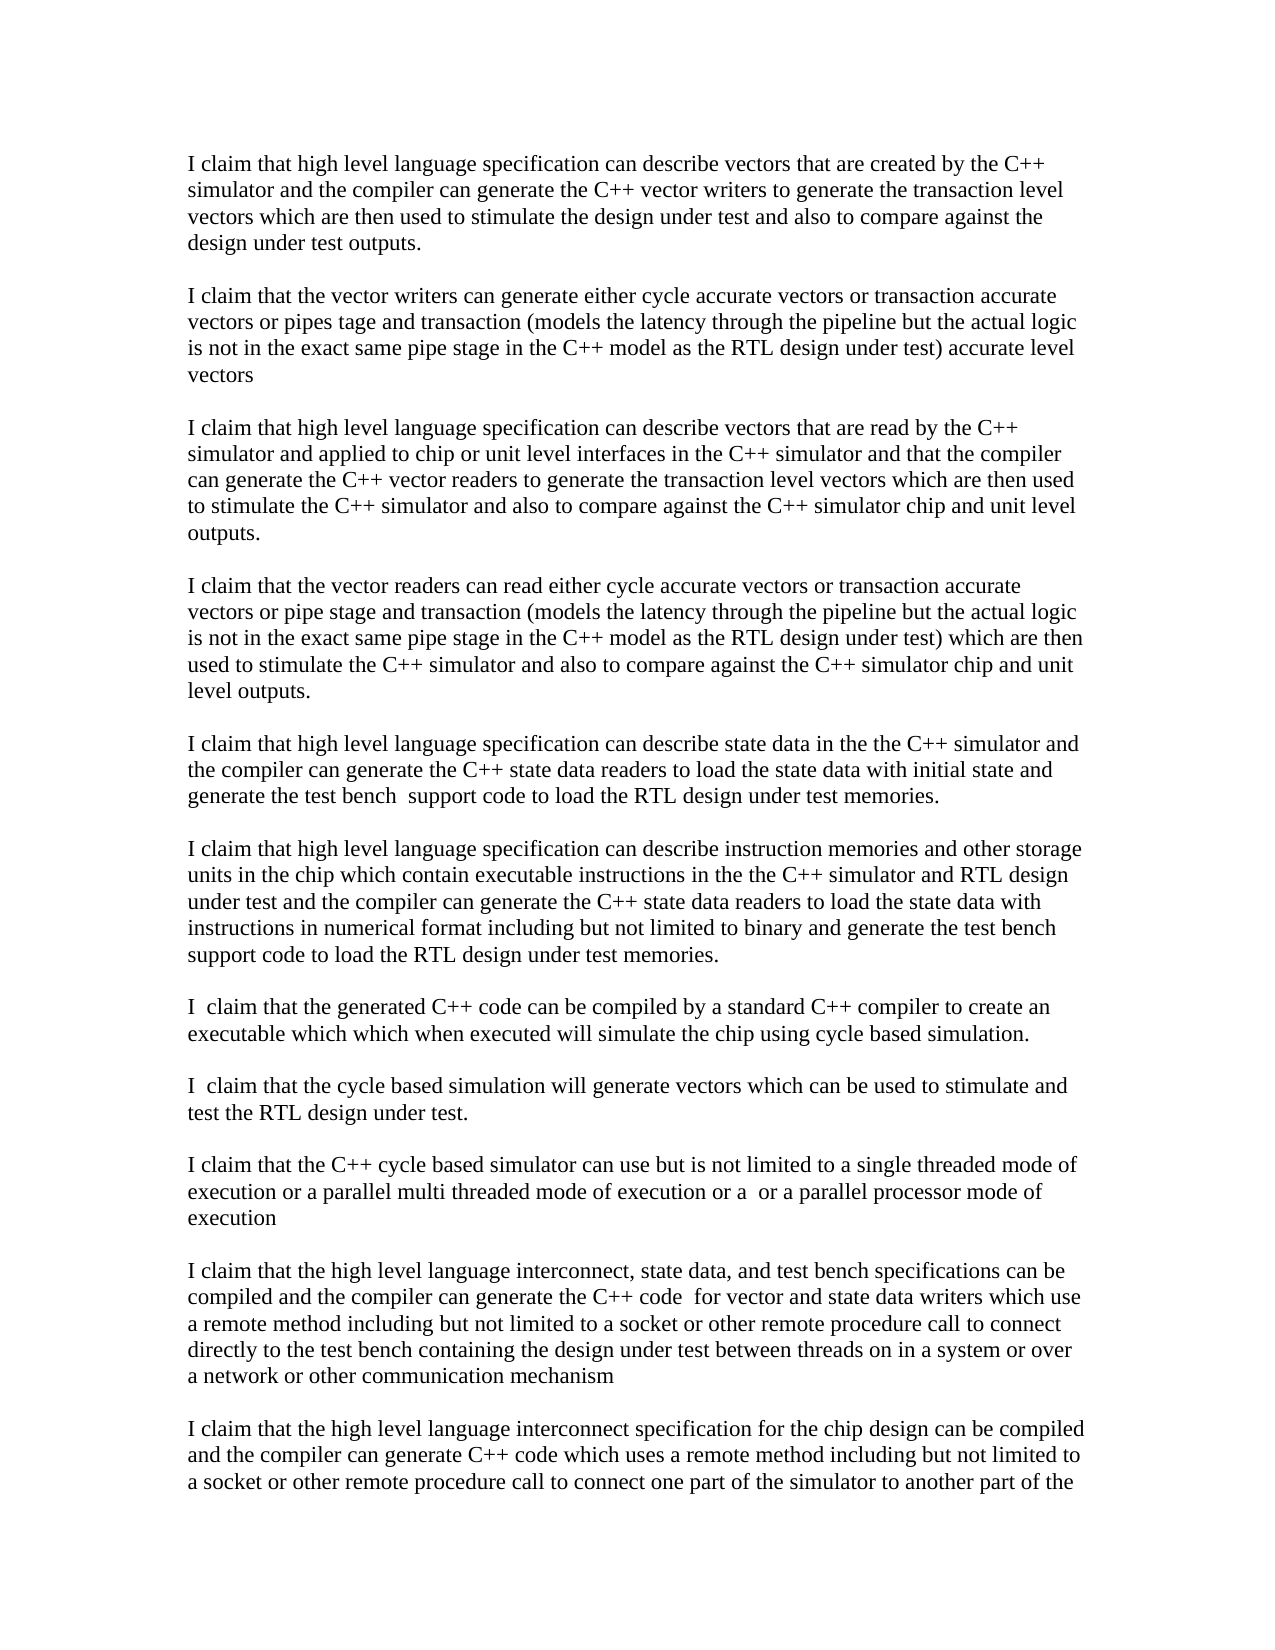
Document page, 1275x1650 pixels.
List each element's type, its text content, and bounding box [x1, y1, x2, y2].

text I claim that the vector writers can generate either cycle accurate vectors or transaction accurate vectors or pipes tage and transaction (models the latency through the pipeline but the actual logic is not in the exact same pipe stage in the C++ model as the RTL design under test) accurate level vectors [187, 282, 1087, 387]
text I claim that the high level language interconnect, state data, and test bench specifications can be compiled and the compiler can generate the C++ code for vector and state data writers which use a remote method including but not limited to a socket or other remote procedure call to connect directly to the test bench containing the design under test between threads on in a system or over a network or other communication mechanism [187, 1257, 1087, 1389]
text I claim that high level language specification can describe instruction memories and other storage units in the chip which contain executable instructions in the the C++ simulator and RTL design under test and the compiler can generate the C++ state data readers to load the state data with instructions in numerical format including but not limited to binary and generate the test bench support code to load the RTL design under test memories. [187, 835, 1087, 967]
text I claim that the cycle based simulation will generate vectors which can be used to stimulate and test the RTL design under test. [187, 1072, 1087, 1125]
text I claim that the vector readers can read either cycle accurate vectors or transaction accurate vectors or pipe stage and transaction (models the latency through the pipeline but the actual logic is not in the exact same pipe stage in the C++ model as the RTL design under test) which are then used to stimulate the C++ simulator and also to compare against the C++ simulator chip and unit level outputs. [187, 572, 1087, 703]
text I claim that the generated C++ code can be compiled by a standard C++ compiler to create an executable which which when executed will simulate the chip using cycle based simulation. [187, 993, 1087, 1046]
text I claim that high level language specification can describe state data in the the C++ simulator and the compiler can generate the C++ state data readers to load the state data with initial state and generate the test bench support code to load the RTL design under test memories. [187, 730, 1087, 809]
text I claim that high level language specification can describe vectors that are read by the C++ simulator and applied to chip or unit level interfaces in the C++ simulator and that the compiler can generate the C++ vector readers to generate the transaction level vectors which are then used to stimulate the C++ simulator and also to compare against the C++ simulator chip and unit level outputs. [187, 413, 1087, 545]
text I claim that the C++ cycle based simulator can use but is not limited to a single threaded mode of execution or a parallel multi threaded mode of execution or a or a parallel processor mode of execution [187, 1151, 1087, 1231]
text I claim that the high level language interconnect specification for the chip design can be compiled and the compiler can generate C++ code which uses a remote method including but not limited to a socket or other remote procedure call to connect one part of the simulator to another part of the [187, 1415, 1087, 1494]
text I claim that high level language specification can describe vectors that are created by the C++ simulator and the compiler can generate the C++ vector writers to generate the transaction level vectors which are then used to stimulate the design under test and also to compare against the design under test outputs. [187, 150, 1087, 255]
